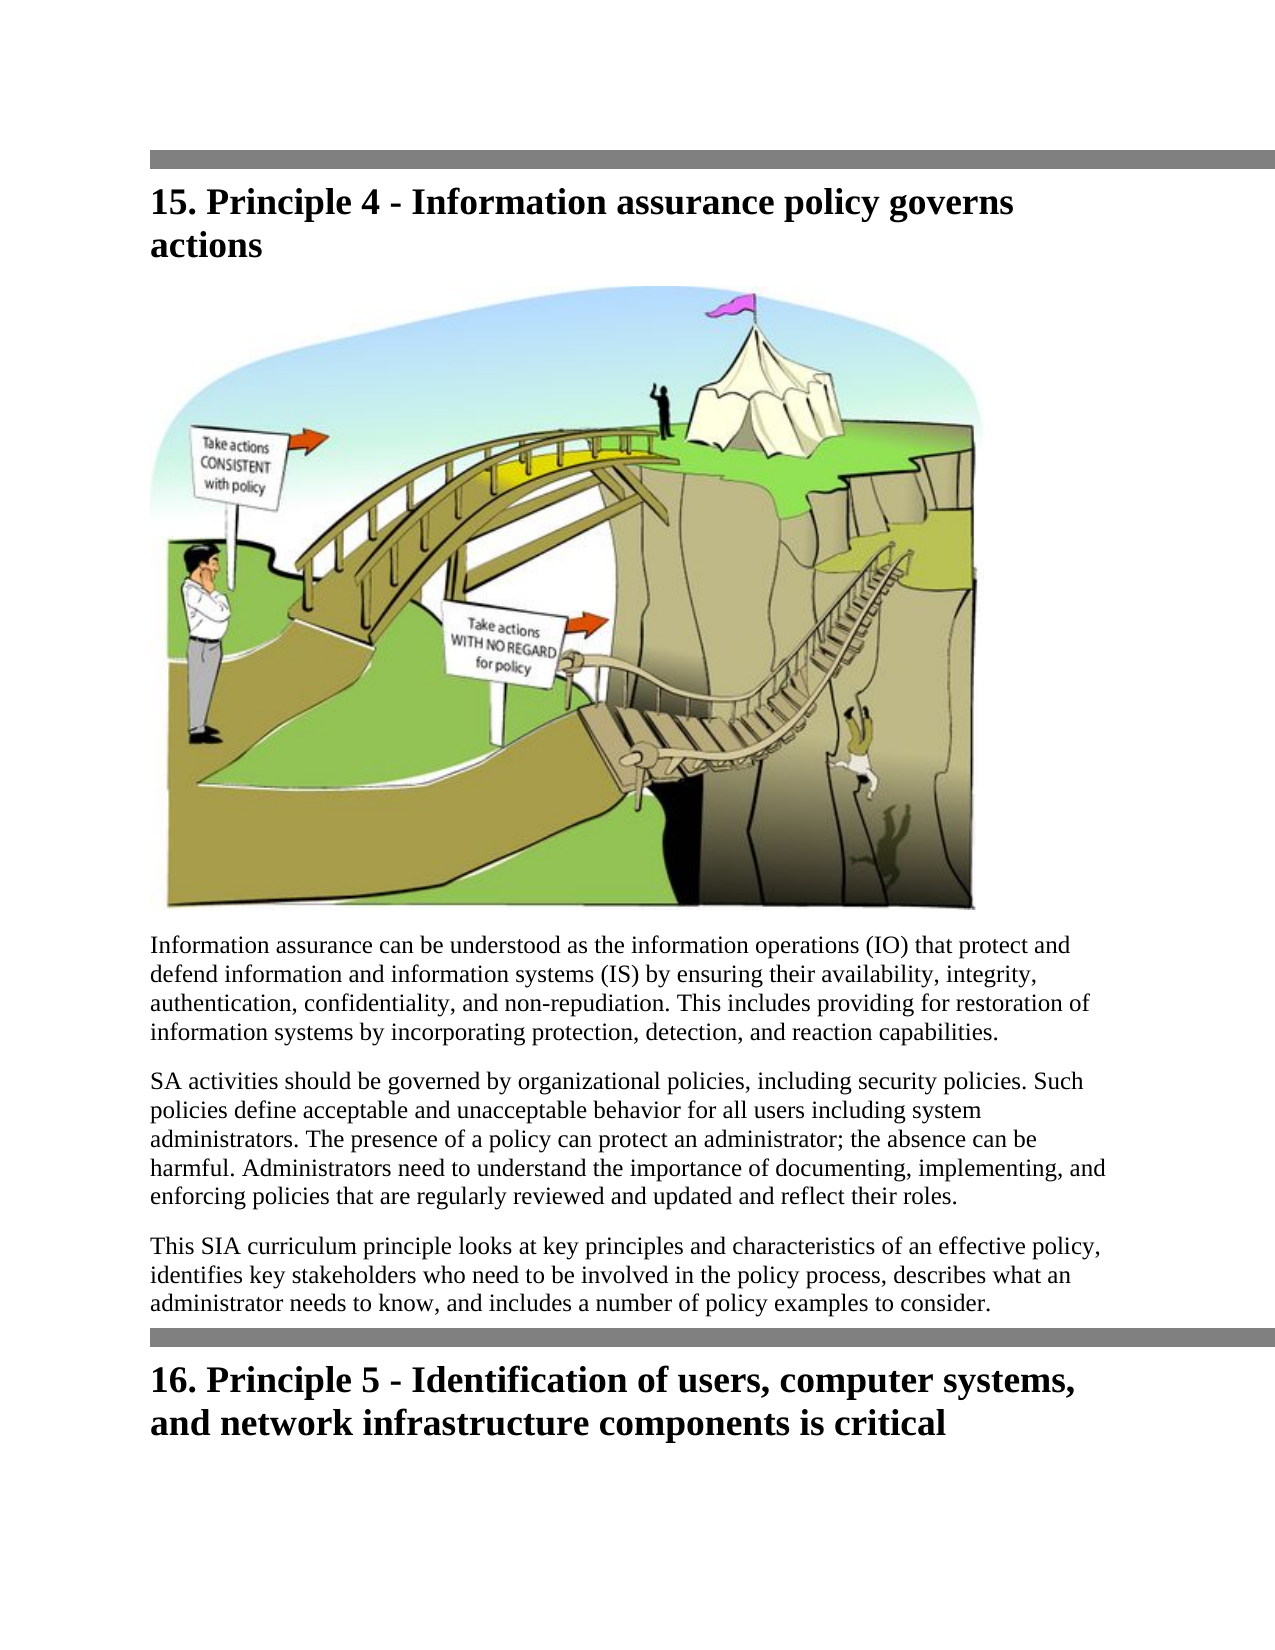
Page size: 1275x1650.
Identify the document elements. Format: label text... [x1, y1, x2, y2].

subtitle 16. Principle 5 - Identification of users, computer systems, and network infrastructure components is critical [150, 1357, 1125, 1443]
text This SIA curriculum principle looks at key principles and characteristics of an effective policy, identifies key stakeholders who need to be involved in the policy process, describes what an administrator needs to know, and includes a number of policy examples to consider. [150, 1231, 1125, 1317]
text Information assurance can be understood as the information operations (IO) that protect and defend information and information systems (IS) by ensuring their availability, integrity, authentication, confidentiality, and non-repudiation. This includes providing for restoration of information systems by incorporating protection, detection, and reaction capabilities. [150, 931, 1125, 1046]
text SA activities should be governed by organizational policies, including security policies. Such policies define acceptable and unacceptable behavior for all users including system administrators. The presence of a policy can protect an administrator; the absence can be harmful. Administrators need to understand the importance of documenting, implementing, and enforcing policies that are regularly reviewed and updated and reflect their roles. [150, 1066, 1125, 1210]
subtitle 15. Principle 4 - Information assurance policy governs actions [150, 179, 1125, 266]
